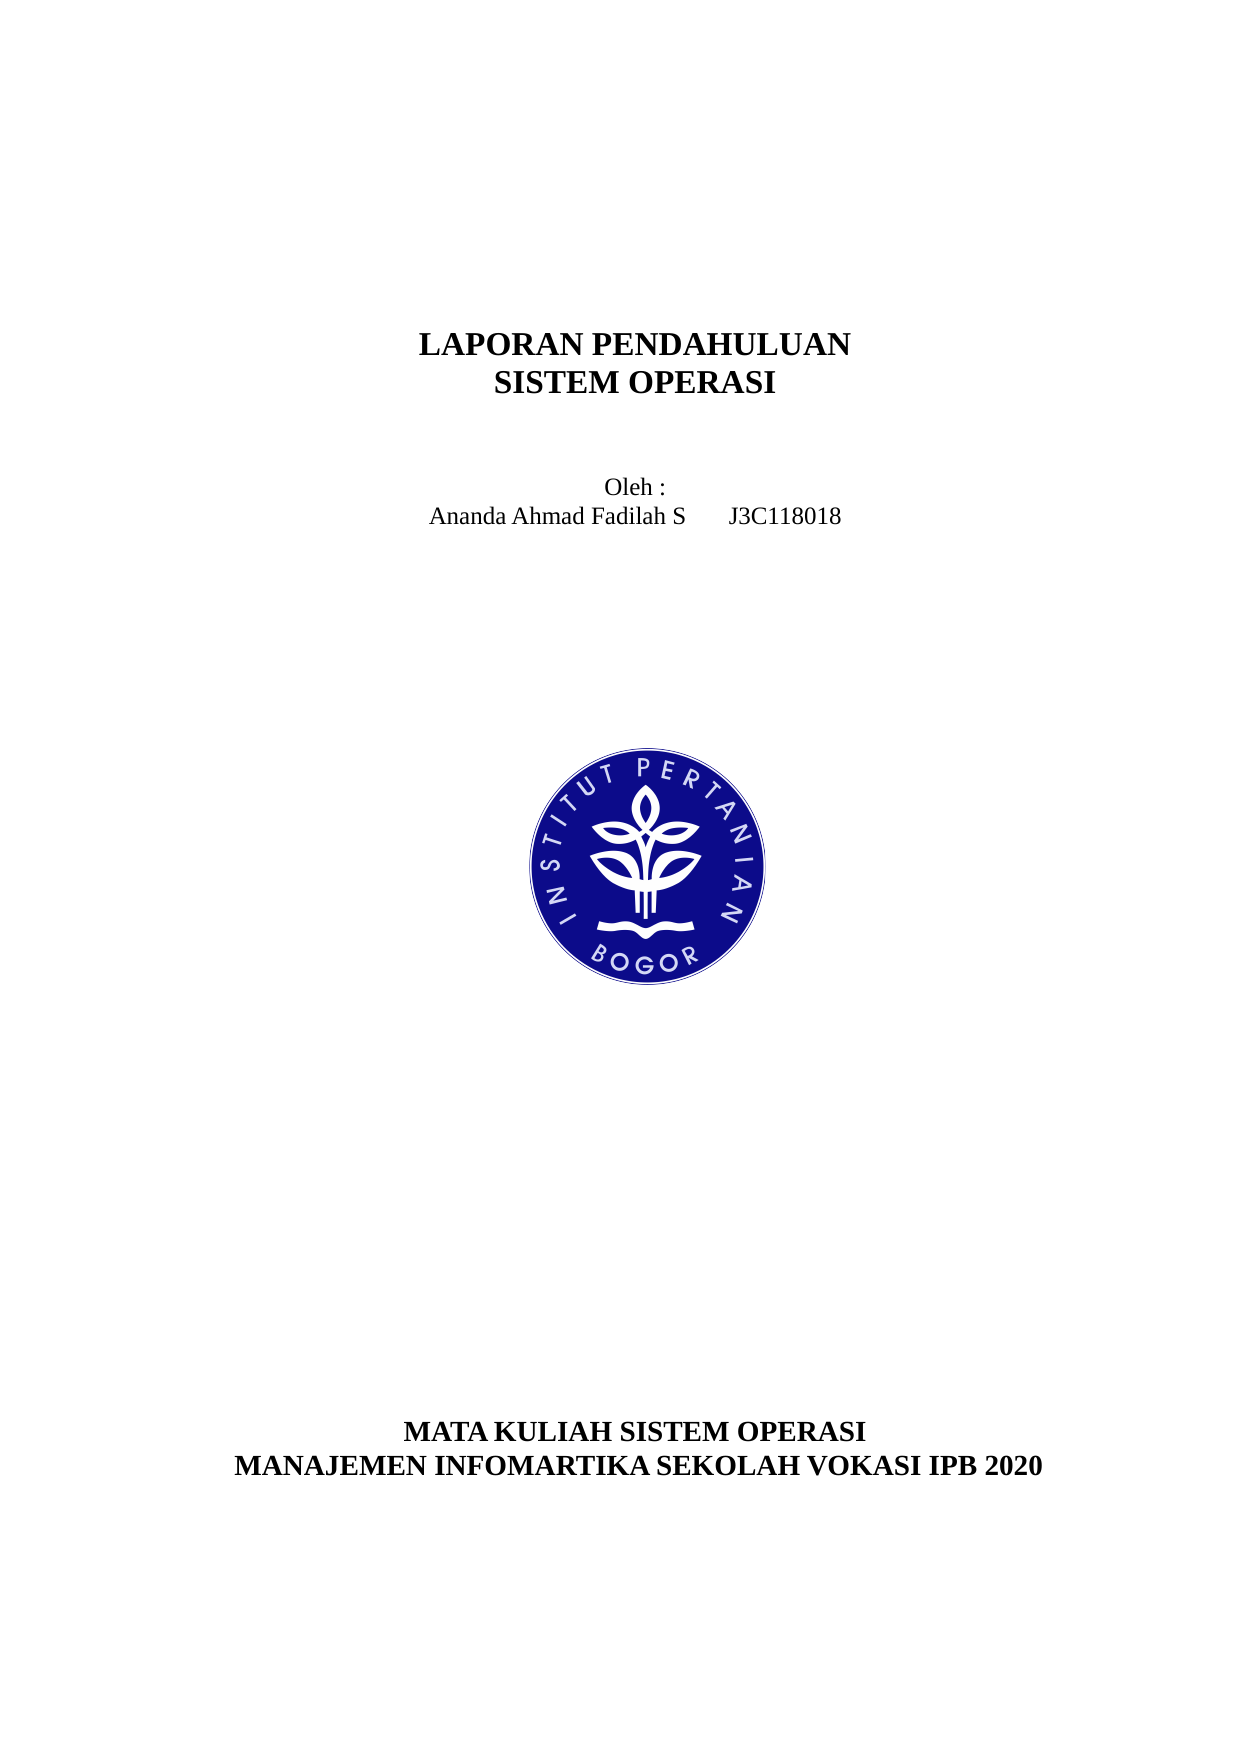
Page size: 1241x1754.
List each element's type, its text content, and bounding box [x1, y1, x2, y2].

picture [529, 748, 766, 985]
text Ananda Ahmad Fadilah S J3C118018 [177, 501, 1093, 530]
text Oleh : [177, 472, 1093, 501]
text mata kuliah sistem operasi Manajemen Infomartika Sekolah Vokasi IPB 2020 [177, 1414, 1093, 1481]
text LAPORAN pendahuluan sistem operasi [177, 324, 1093, 439]
